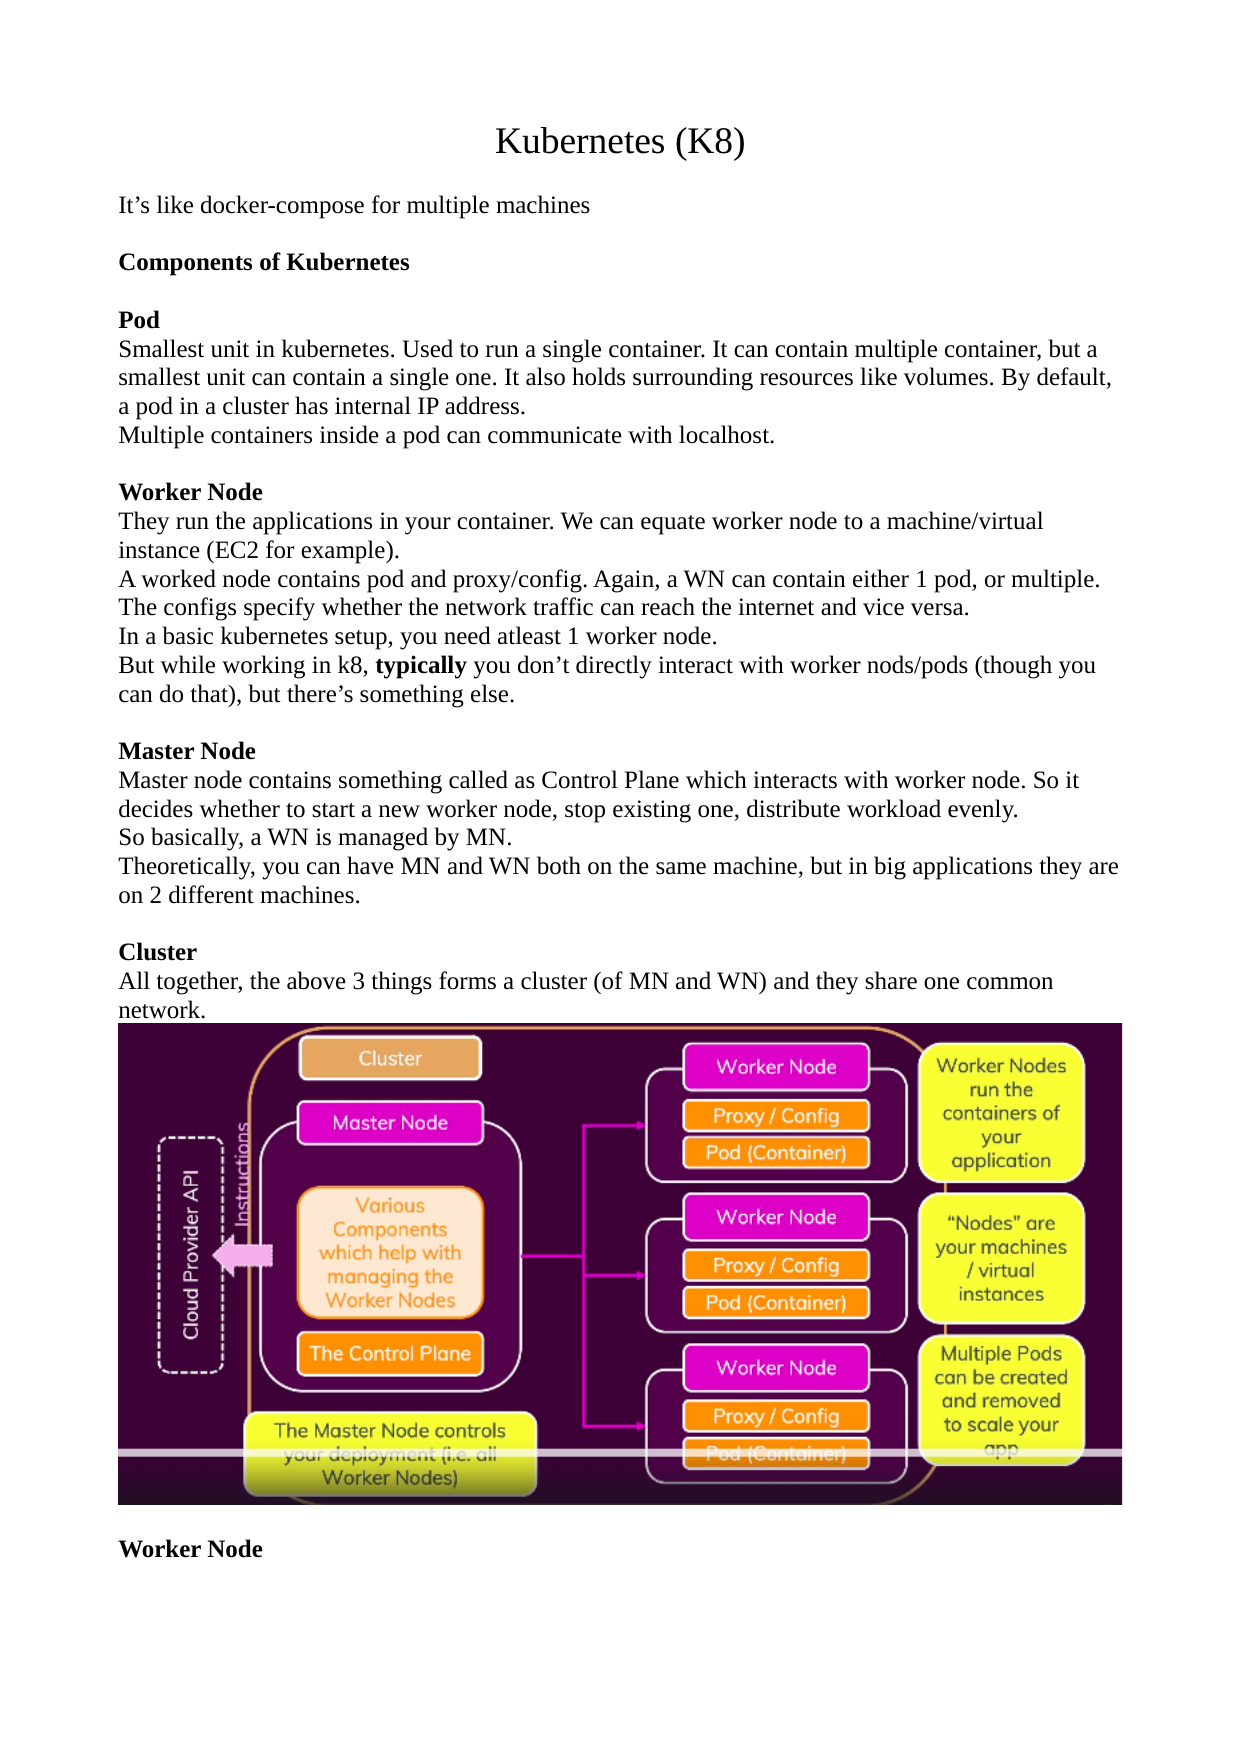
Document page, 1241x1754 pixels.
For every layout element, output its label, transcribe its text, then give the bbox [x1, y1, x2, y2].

text Smallest unit in kubernetes. Used to run a single container. It can contain multiple container, but a smallest unit can contain a single one. It also holds surrounding resources like volumes. By default, a pod in a cluster has internal IP address. [118, 334, 1122, 420]
text Multiple containers inside a pod can communicate with localhost. [118, 420, 1122, 449]
text Components of Kubernetes [118, 247, 1122, 276]
text Pod [118, 305, 1122, 334]
text Kubernetes (K8) [118, 118, 1122, 161]
text It’s like docker-compose for multiple machines [118, 190, 1122, 219]
text All together, the above 3 things forms a cluster (of MN and WN) and they share one common network. [118, 966, 1122, 1023]
picture [118, 1023, 1123, 1505]
text Worker Node [118, 477, 1122, 506]
text Cluster [118, 937, 1122, 966]
text So basically, a WN is managed by MN. [118, 822, 1122, 851]
text Worker Node [118, 1505, 1122, 1562]
text A worked node contains pod and proxy/config. Again, a WN can contain either 1 pod, or multiple. The configs specify whether the network traffic can reach the internet and vice versa. [118, 564, 1122, 621]
text Master node contains something called as Control Plane which interacts with worker node. So it decides whether to start a new worker node, stop existing one, distribute workload evenly. [118, 765, 1122, 822]
text In a basic kubernetes setup, you need atleast 1 worker node. [118, 621, 1122, 650]
text They run the applications in your container. We can equate worker node to a machine/virtual instance (EC2 for example). [118, 506, 1122, 564]
text Master Node [118, 736, 1122, 765]
text Theoretically, you can have MN and WN both on the same machine, but in big applications they are on 2 different machines. [118, 851, 1122, 909]
text But while working in k8, typically you don’t directly interact with worker nods/pods (though you can do that), but there’s something else. [118, 650, 1122, 707]
